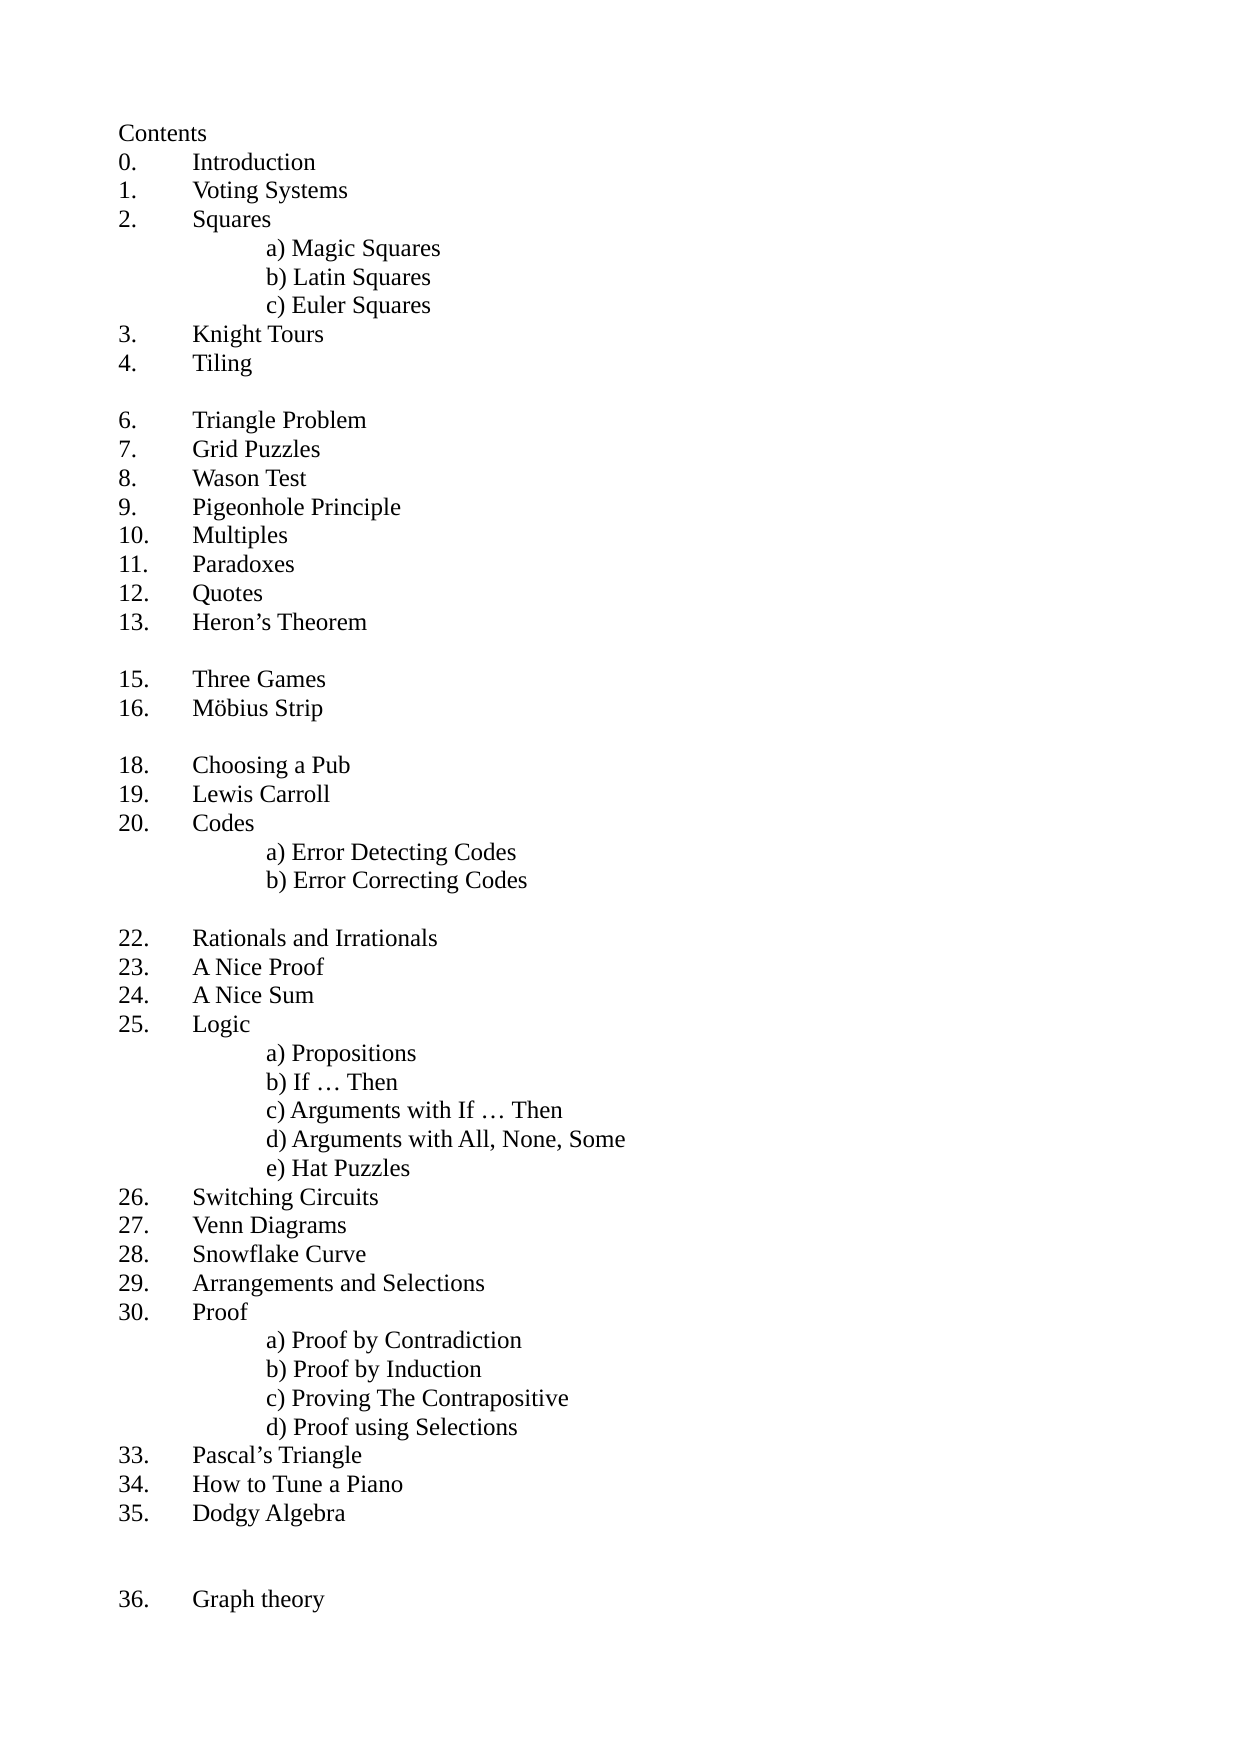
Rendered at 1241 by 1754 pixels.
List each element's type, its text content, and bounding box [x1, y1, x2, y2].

text 2. Squares [118, 204, 1122, 233]
text 20. Codes [118, 808, 1122, 837]
text 15. Three Games [118, 664, 1122, 693]
text 35. Dodgy Algebra [118, 1498, 1122, 1527]
text 28. Snowflake Curve [118, 1239, 1122, 1268]
text c) Proving The Contrapositive [118, 1383, 1122, 1412]
text 1. Voting Systems [118, 176, 1122, 204]
text 26. Switching Circuits [118, 1182, 1122, 1211]
text 9. Pigeonhole Principle [118, 492, 1122, 521]
text 6. Triangle Problem [118, 406, 1122, 434]
text 19. Lewis Carroll [118, 779, 1122, 808]
text 8. Wason Test [118, 463, 1122, 492]
text 10. Multiples [118, 521, 1122, 549]
text b) Proof by Induction [118, 1354, 1122, 1383]
text e) Hat Puzzles [118, 1153, 1122, 1182]
text d) Arguments with All, None, Some [118, 1124, 1122, 1153]
text 34. How to Tune a Piano [118, 1469, 1122, 1498]
text 24. A Nice Sum [118, 981, 1122, 1009]
text 25. Logic [118, 1009, 1122, 1038]
text a) Magic Squares [118, 233, 1122, 262]
text 12. Quotes [118, 578, 1122, 607]
text a) Proof by Contradiction [118, 1326, 1122, 1354]
text 23. A Nice Proof [118, 952, 1122, 981]
text 7. Grid Puzzles [118, 434, 1122, 463]
text c) Arguments with If … Then [118, 1096, 1122, 1124]
text 11. Paradoxes [118, 549, 1122, 578]
text d) Proof using Selections [118, 1412, 1122, 1441]
text b) Latin Squares [118, 262, 1122, 291]
text 3. Knight Tours [118, 319, 1122, 348]
text 18. Choosing a Pub [118, 751, 1122, 779]
text Contents [118, 118, 1122, 147]
text 22. Rationals and Irrationals [118, 923, 1122, 952]
text 4. Tiling [118, 348, 1122, 377]
text 0. Introduction [118, 147, 1122, 176]
text a) Error Detecting Codes [118, 837, 1122, 866]
text a) Propositions [118, 1038, 1122, 1067]
text 27. Venn Diagrams [118, 1211, 1122, 1239]
text 16. Möbius Strip [118, 693, 1122, 722]
text c) Euler Squares [118, 291, 1122, 319]
text 13. Heron’s Theorem [118, 607, 1122, 636]
text b) Error Correcting Codes [118, 866, 1122, 894]
text 33. Pascal’s Triangle [118, 1441, 1122, 1469]
text b) If … Then [118, 1067, 1122, 1096]
text 29. Arrangements and Selections [118, 1268, 1122, 1297]
text 30. Proof [118, 1297, 1122, 1326]
text 36. Graph theory [118, 1584, 1122, 1613]
